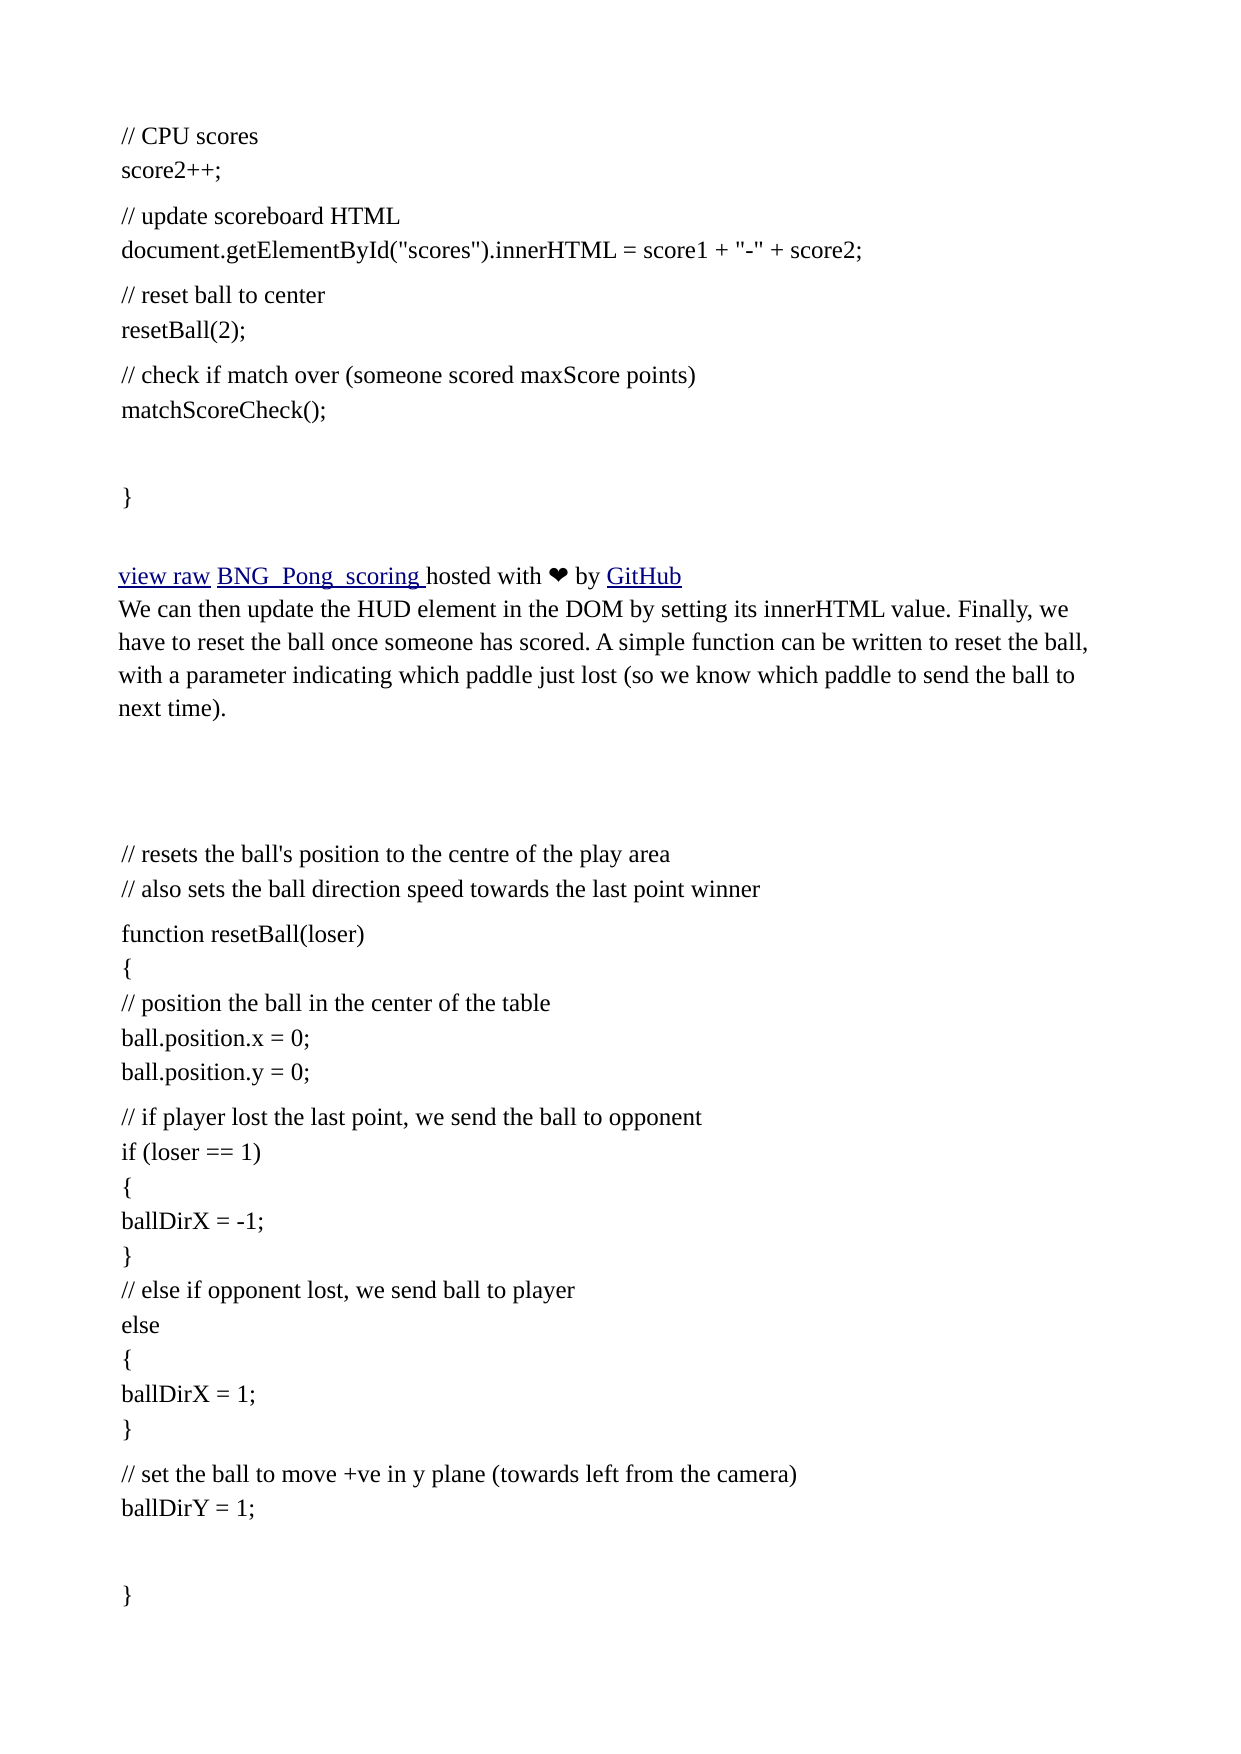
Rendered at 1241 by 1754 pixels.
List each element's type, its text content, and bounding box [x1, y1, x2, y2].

table_header // set the ball to move +ve in y plane (towards left from the camera) [118, 1456, 807, 1491]
table_header } [118, 479, 148, 514]
table_header score2++; [118, 153, 235, 187]
table_header // update scoreboard HTML [118, 198, 415, 232]
table_header [118, 1445, 136, 1456]
table_header [118, 267, 136, 278]
table_header // if player lost the last point, we send the ball to opponent [118, 1100, 712, 1134]
table_header } [118, 1238, 148, 1272]
table_header ball.position.x = 0; [118, 1020, 324, 1054]
table_header else [118, 1307, 174, 1342]
table_header // also sets the ball direction speed towards the last point winner [118, 871, 771, 905]
table_header // check if match over (someone scored maxScore points) [118, 358, 707, 392]
table_header // position the ball in the center of the table [118, 985, 562, 1020]
table_header if (loser == 1) [118, 1134, 274, 1169]
table_header function resetBall(loser) [118, 916, 377, 951]
table_header } [118, 1578, 148, 1612]
table_header ballDirY = 1; [118, 1491, 270, 1525]
table_header [118, 347, 136, 357]
table_header // CPU scores [118, 118, 273, 153]
table_header // resets the ball's position to the centre of the play area [118, 836, 681, 871]
table_header document.getElementById("scores").innerHTML = score1 + "-" + score2; [118, 233, 876, 267]
table_header { [118, 1169, 148, 1203]
table_header matchScoreCheck(); [118, 392, 347, 427]
table_header [118, 905, 136, 916]
table_header { [118, 1342, 148, 1376]
table_header } [118, 1411, 148, 1445]
table_header ball.position.y = 0; [118, 1054, 324, 1089]
table_header [118, 1089, 136, 1099]
table_header [118, 187, 136, 198]
table_header // reset ball to center [118, 278, 337, 312]
table_header ballDirX = 1; [118, 1376, 270, 1411]
text view raw BNG_Pong_scoring hosted with ❤ by GitHub [118, 561, 1122, 590]
table_header { [118, 951, 148, 985]
text We can then update the HUD element in the DOM by setting its innerHTML value. Finally, we have to reset the ball once someone has scored. A simple function can be written to reset the ball, with a parameter indicating which paddle just lost (so we know which paddle to send the ball to next time). [118, 594, 1122, 722]
table_header ballDirX = -1; [118, 1203, 278, 1238]
table_header // else if opponent lost, we send ball to player [118, 1273, 586, 1307]
table_header resetBall(2); [118, 312, 259, 347]
